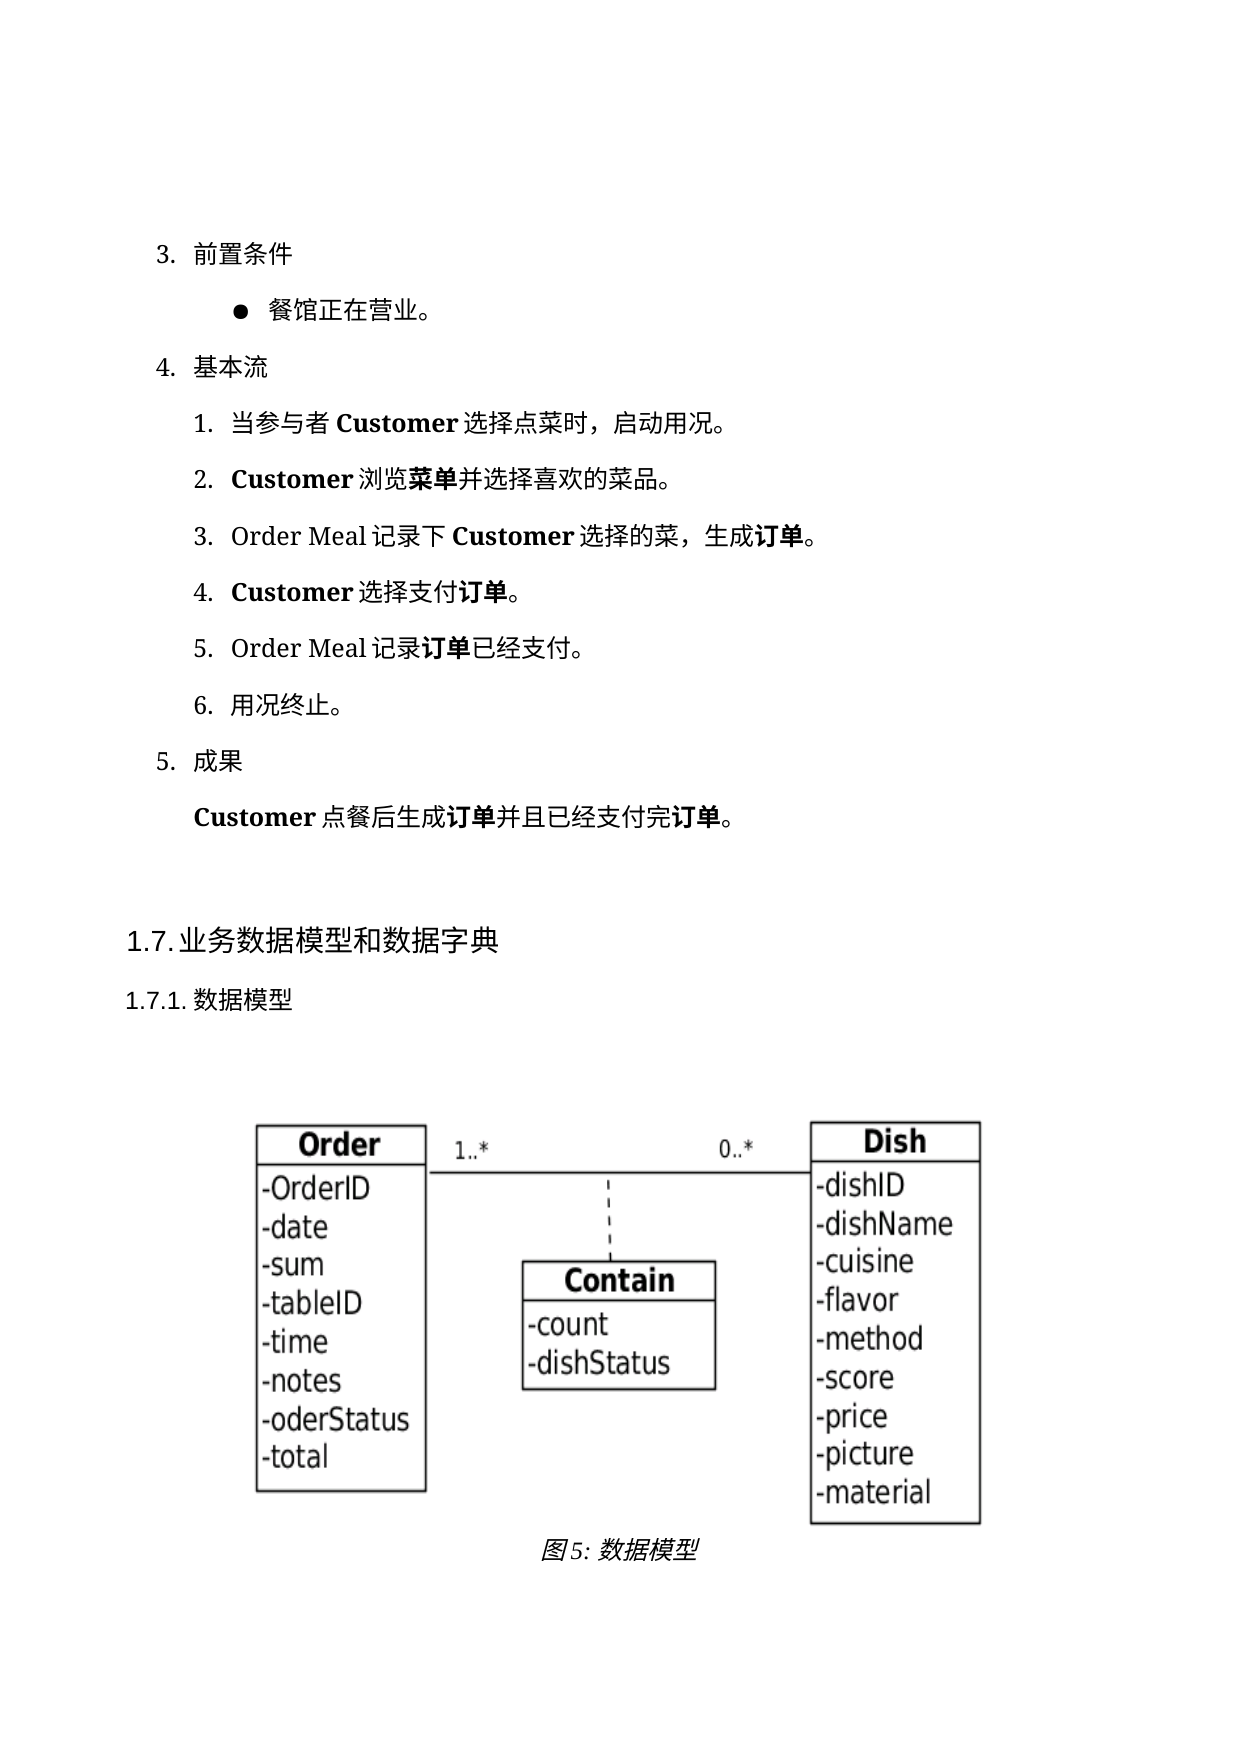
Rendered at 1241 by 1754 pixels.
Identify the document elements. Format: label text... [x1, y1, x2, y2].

list 基本流 [156, 347, 1122, 383]
list 成果 [156, 742, 1122, 778]
text 图 5: 数据模型 [231, 1114, 1009, 1567]
picture [251, 1114, 990, 1531]
list Customer点餐后生成订单并且已经支付完订单。 [156, 798, 1122, 834]
list Customer选择支付订单。 [193, 572, 1122, 609]
list 当参与者Customer选择点菜时，启动用况。 [193, 403, 1122, 440]
list Customer浏览菜单并选择喜欢的菜品。 [193, 460, 1122, 496]
list 餐馆正在营业。 [231, 291, 1122, 327]
list 前置条件 [156, 234, 1122, 271]
list Order Meal记录下Customer选择的菜，生成订单。 [193, 516, 1122, 552]
list Order Meal记录订单已经支付。 [193, 629, 1122, 665]
subtitle 业务数据模型和数据字典 [118, 918, 1122, 960]
subtitle 数据模型 [118, 980, 1122, 1017]
list 用况终止。 [193, 685, 1122, 721]
